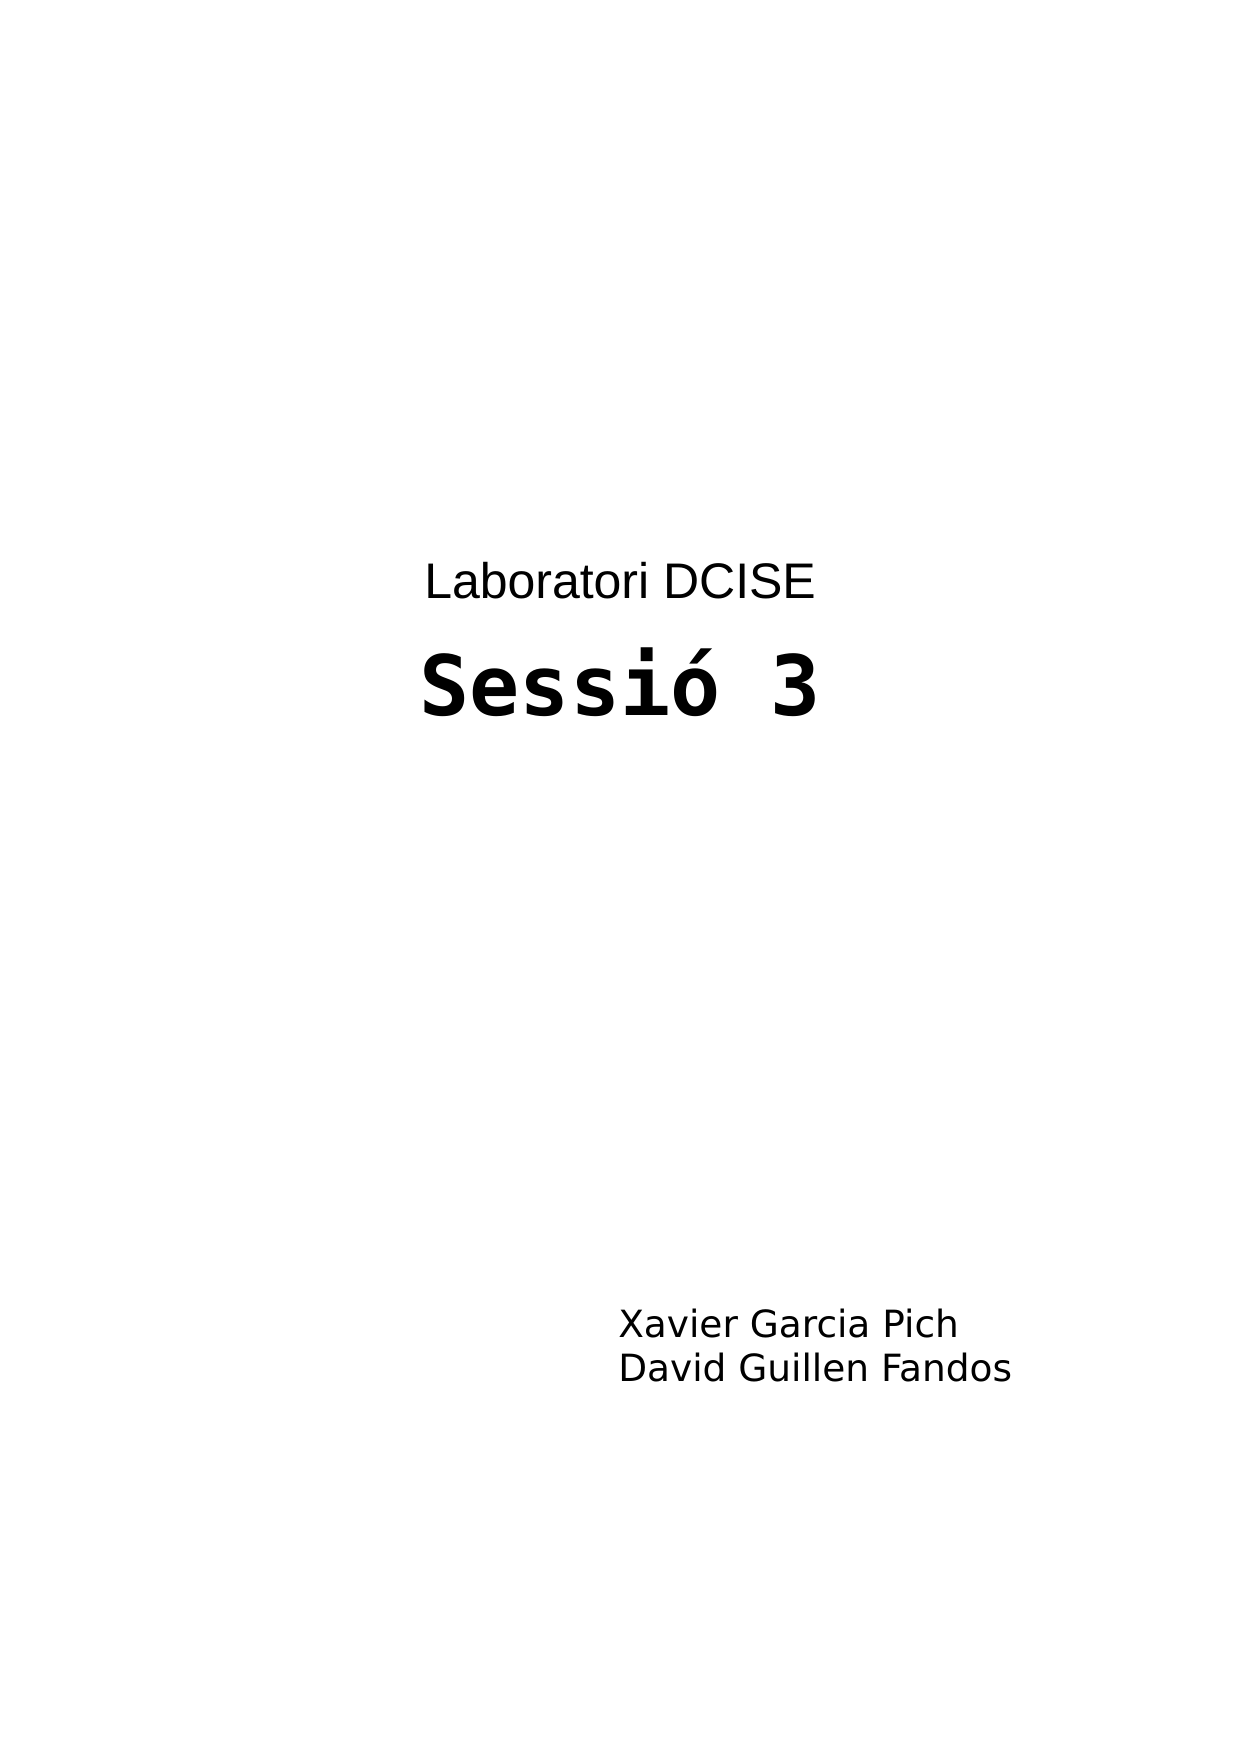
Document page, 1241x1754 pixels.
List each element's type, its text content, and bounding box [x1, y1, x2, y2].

text Laboratori DCISE [118, 552, 1122, 609]
text Sessió 3 [118, 638, 1122, 735]
text David Guillen Fandos [118, 1346, 1122, 1390]
text Xavier Garcia Pich [118, 1303, 1122, 1346]
